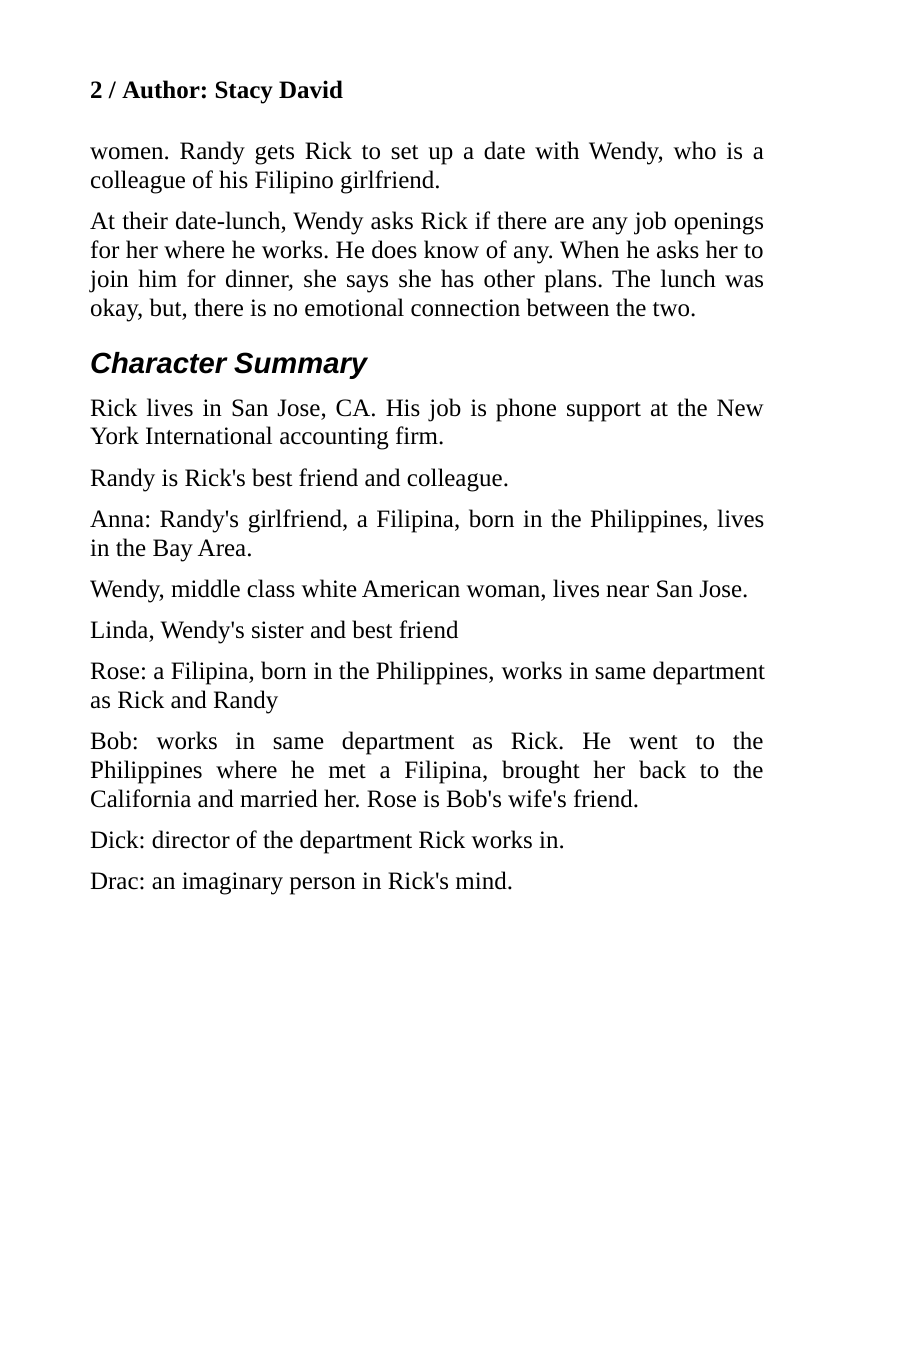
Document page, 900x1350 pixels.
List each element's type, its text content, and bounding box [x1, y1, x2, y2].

text Linda, Wendy's sister and best friend [90, 615, 765, 644]
text Dick: director of the department Rick works in. [90, 825, 765, 854]
subtitle Character Summary [90, 347, 765, 380]
text At their date-lunch, Wendy asks Rick if there are any job openings for her where he works. He does know of any. When he asks her to join him for dinner, she says she has other plans. The lunch was okay, but, there is no emotional connection between the two. [90, 207, 765, 322]
text Anna: Randy's girlfriend, a Filipina, born in the Philippines, lives in the Bay Area. [90, 504, 765, 561]
text Rick lives in San Jose, CA. His job is phone support at the New York International accounting firm. [90, 393, 765, 450]
text Randy is Rick's best friend and colleague. [90, 463, 765, 491]
text Bob: works in same department as Rick. He went to the Philippines where he met a Filipina, brought her back to the California and married her. Rose is Bob's wife's friend. [90, 726, 765, 813]
text Drac: an imaginary person in Rick's mind. [90, 866, 765, 895]
text Wendy, middle class white American woman, lives near San Jose. [90, 574, 765, 603]
text women. Randy gets Rick to set up a date with Wendy, who is a colleague of his Filipino girlfriend. [90, 137, 765, 194]
text Rose: a Filipina, born in the Philippines, works in same department as Rick and Randy [90, 656, 765, 714]
